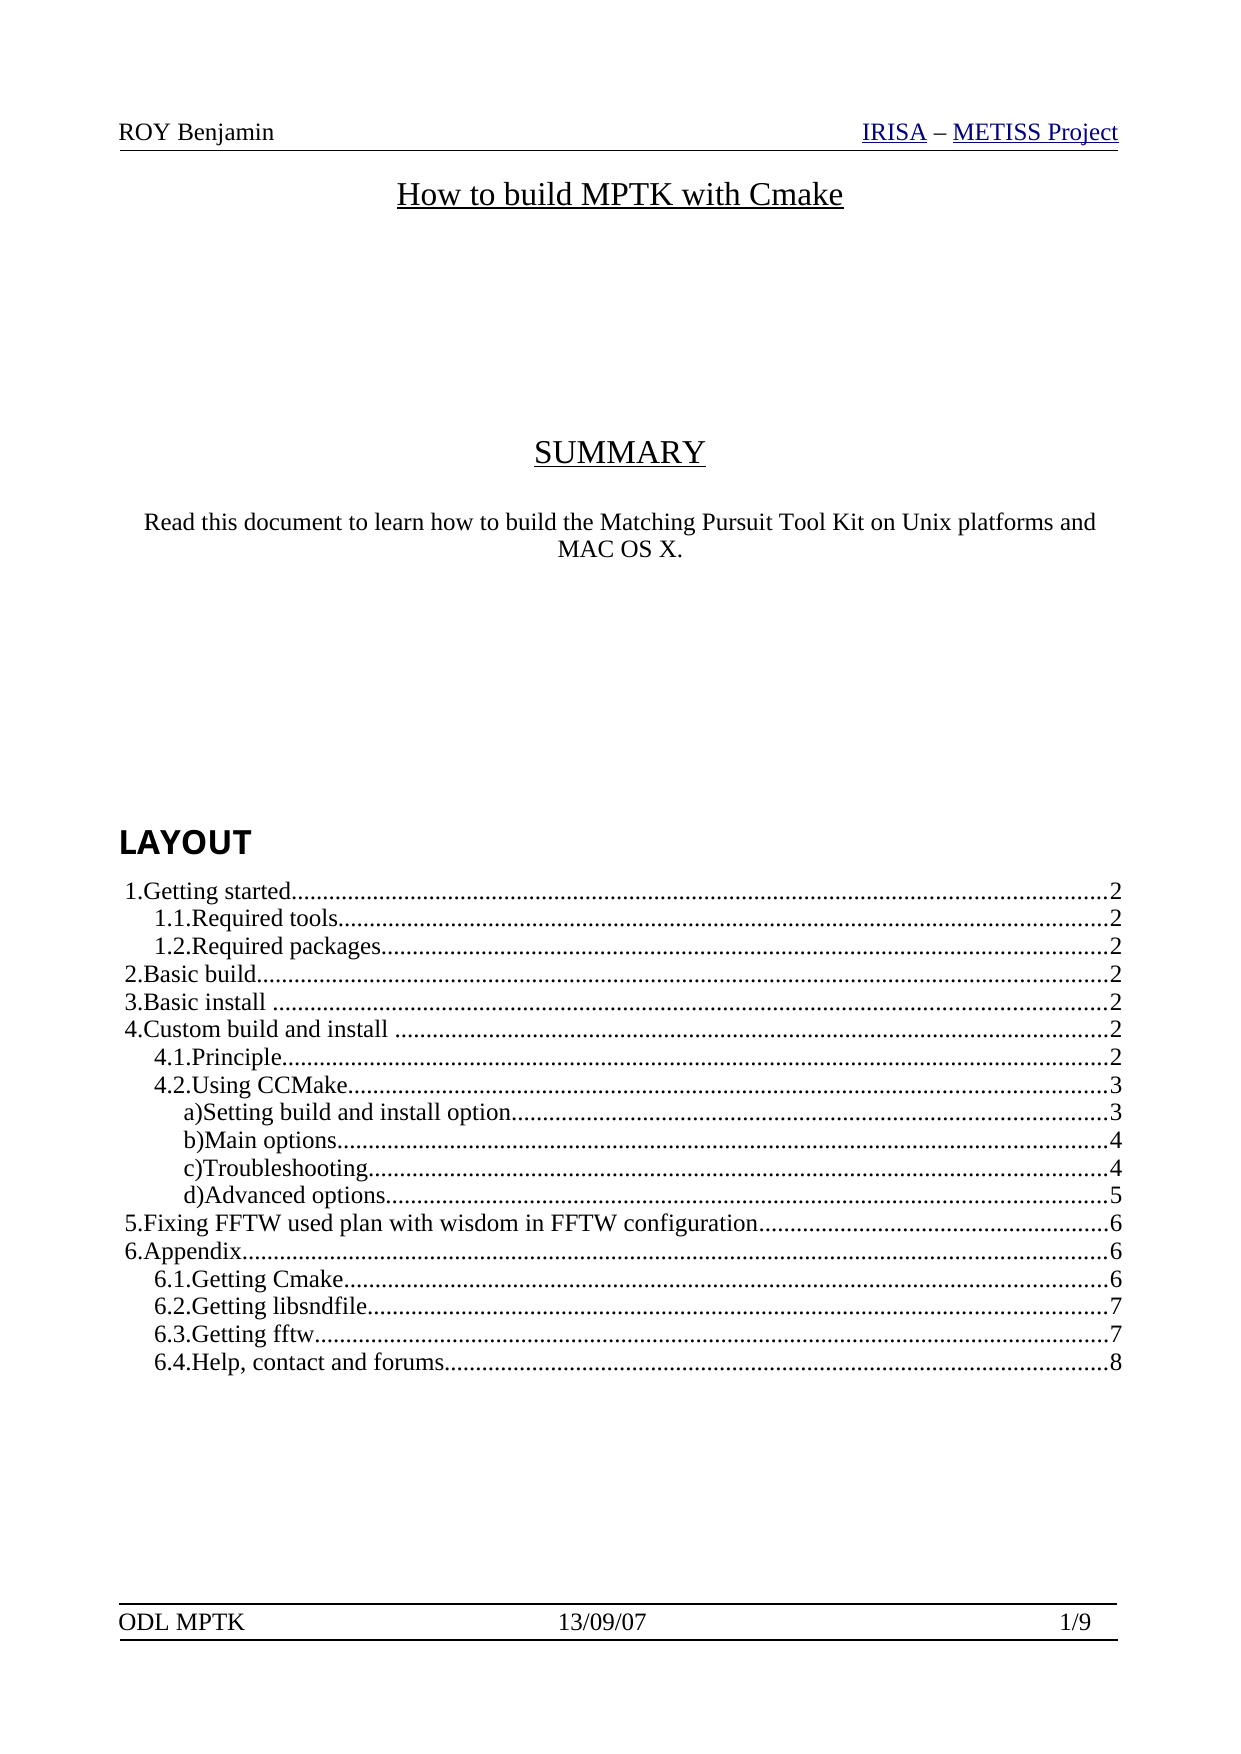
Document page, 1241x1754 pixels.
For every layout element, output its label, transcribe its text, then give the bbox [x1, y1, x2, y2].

text 3.Basic install 2 [118, 988, 1122, 1015]
text SUMMARY [118, 434, 1122, 471]
text a)Setting build and install option 3 [177, 1098, 1122, 1126]
text 1.Getting started 2 [118, 877, 1122, 904]
text 6.3.Getting fftw 7 [148, 1320, 1122, 1348]
text 4.2.Using CCMake 3 [148, 1071, 1122, 1098]
text c)Troubleshooting 4 [177, 1154, 1122, 1182]
text 6.Appendix 6 [118, 1237, 1122, 1265]
text 6.4.Help, contact and forums 8 [148, 1348, 1122, 1376]
text 4.1.Principle 2 [148, 1043, 1122, 1071]
subtitle LAYOUT [118, 819, 1122, 864]
text d)Advanced options 5 [177, 1182, 1122, 1209]
text 6.2.Getting libsndfile 7 [148, 1292, 1122, 1320]
text How to build MPTK with Cmake [118, 175, 1122, 212]
text 1.1.Required tools 2 [148, 904, 1122, 932]
text Read this document to learn how to build the Matching Pursuit Tool Kit on Unix platforms and MAC OS X. [118, 508, 1122, 563]
text b)Main options 4 [177, 1126, 1122, 1154]
text 5.Fixing FFTW used plan with wisdom in FFTW configuration 6 [118, 1209, 1122, 1237]
text 1.2.Required packages 2 [148, 932, 1122, 960]
text 2.Basic build 2 [118, 960, 1122, 988]
text 4.Custom build and install 2 [118, 1015, 1122, 1043]
text 6.1.Getting Cmake 6 [148, 1265, 1122, 1292]
